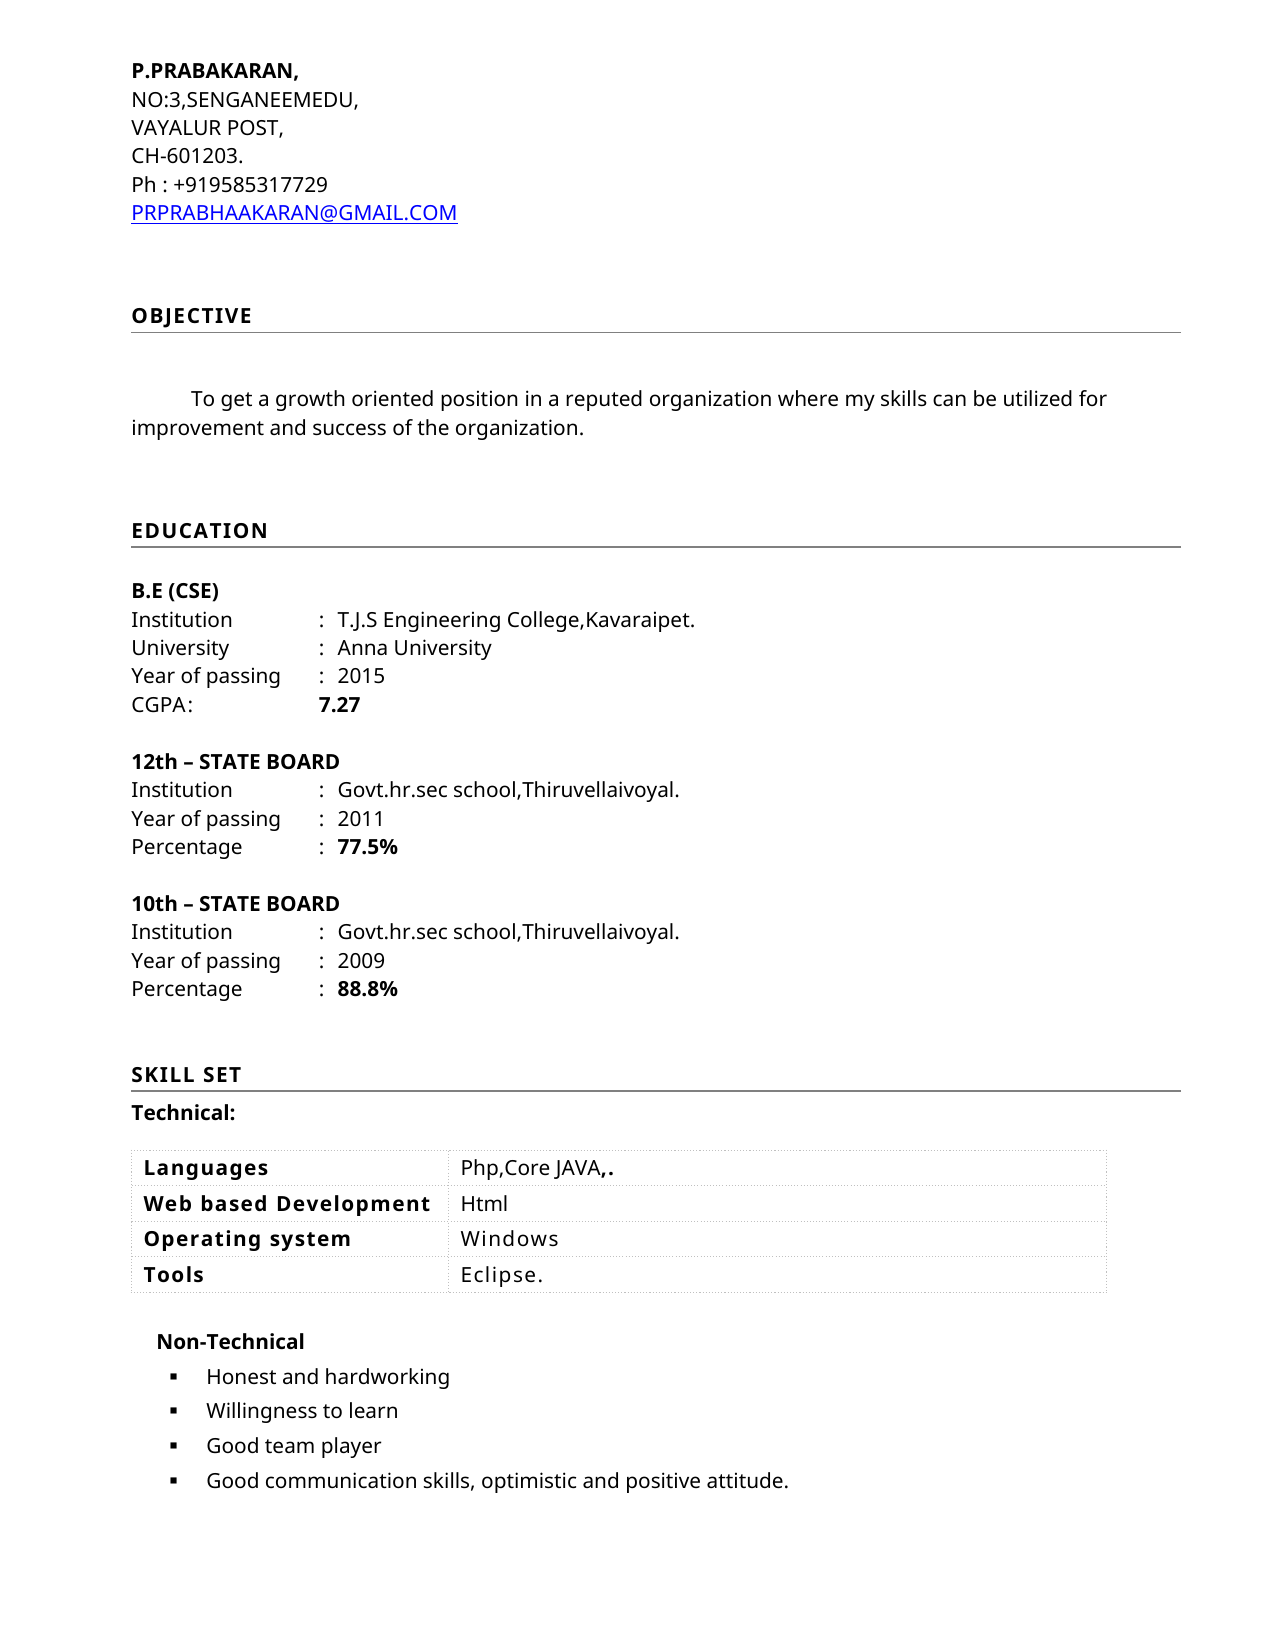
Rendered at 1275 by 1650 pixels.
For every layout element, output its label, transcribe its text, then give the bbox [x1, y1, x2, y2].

text CGPA : 7.27 [131, 690, 1181, 718]
text Year of passing : 2009 [131, 946, 1181, 974]
text Percentage : 77.5% [131, 832, 1181, 861]
text B.E (CSE) [131, 576, 1181, 605]
title To get a growth oriented position in a reputed organization where my skills can be utilized for improvement and success of the organization. [131, 384, 1181, 441]
text Technical: [131, 1098, 1181, 1127]
text CH-601203. [131, 142, 1181, 170]
table_header Php,Core JAVA,. [448, 1150, 1107, 1185]
text Ph : +919585317729 [131, 170, 1181, 198]
table_cell Tools [131, 1256, 448, 1292]
table_cell Web based Development [131, 1185, 448, 1221]
title objective [131, 301, 1181, 332]
table_cell Operating system [131, 1221, 448, 1256]
list Good team player [169, 1431, 1181, 1460]
text PRPRABHAAKARAN@GMAIL.COM [131, 198, 1181, 227]
text P.PRABAKARAN, [131, 56, 1181, 85]
text University : Anna University [131, 633, 1181, 662]
list Honest and hardworking [169, 1362, 1181, 1390]
text Institution : Govt.hr.sec school,Thiruvellaivoyal. [131, 775, 1181, 804]
list Non-Technical [131, 1327, 1181, 1356]
text Institution : Govt.hr.sec school,Thiruvellaivoyal. [131, 917, 1181, 946]
text Percentage : 88.8% [131, 974, 1181, 1003]
text VAYALUR POST, [131, 113, 1181, 142]
list Good communication skills, optimistic and positive attitude. [169, 1466, 1181, 1494]
table_header Languages [131, 1150, 448, 1185]
table_cell Html [448, 1185, 1107, 1221]
text Year of passing : 2011 [131, 804, 1181, 832]
title Skill SET [131, 1060, 1181, 1090]
title Education [131, 516, 1181, 546]
text 10th – STATE BOARD [131, 889, 1181, 917]
table_cell Eclipse. [448, 1256, 1107, 1292]
list Willingness to learn [169, 1397, 1181, 1425]
text Institution : T.J.S Engineering College,Kavaraipet. [131, 605, 1181, 633]
text Year of passing : 2015 [131, 662, 1181, 690]
table_cell Windows [448, 1221, 1107, 1256]
text NO:3,SENGANEEMEDU, [131, 85, 1181, 113]
text 12th – STATE BOARD [131, 747, 1181, 775]
